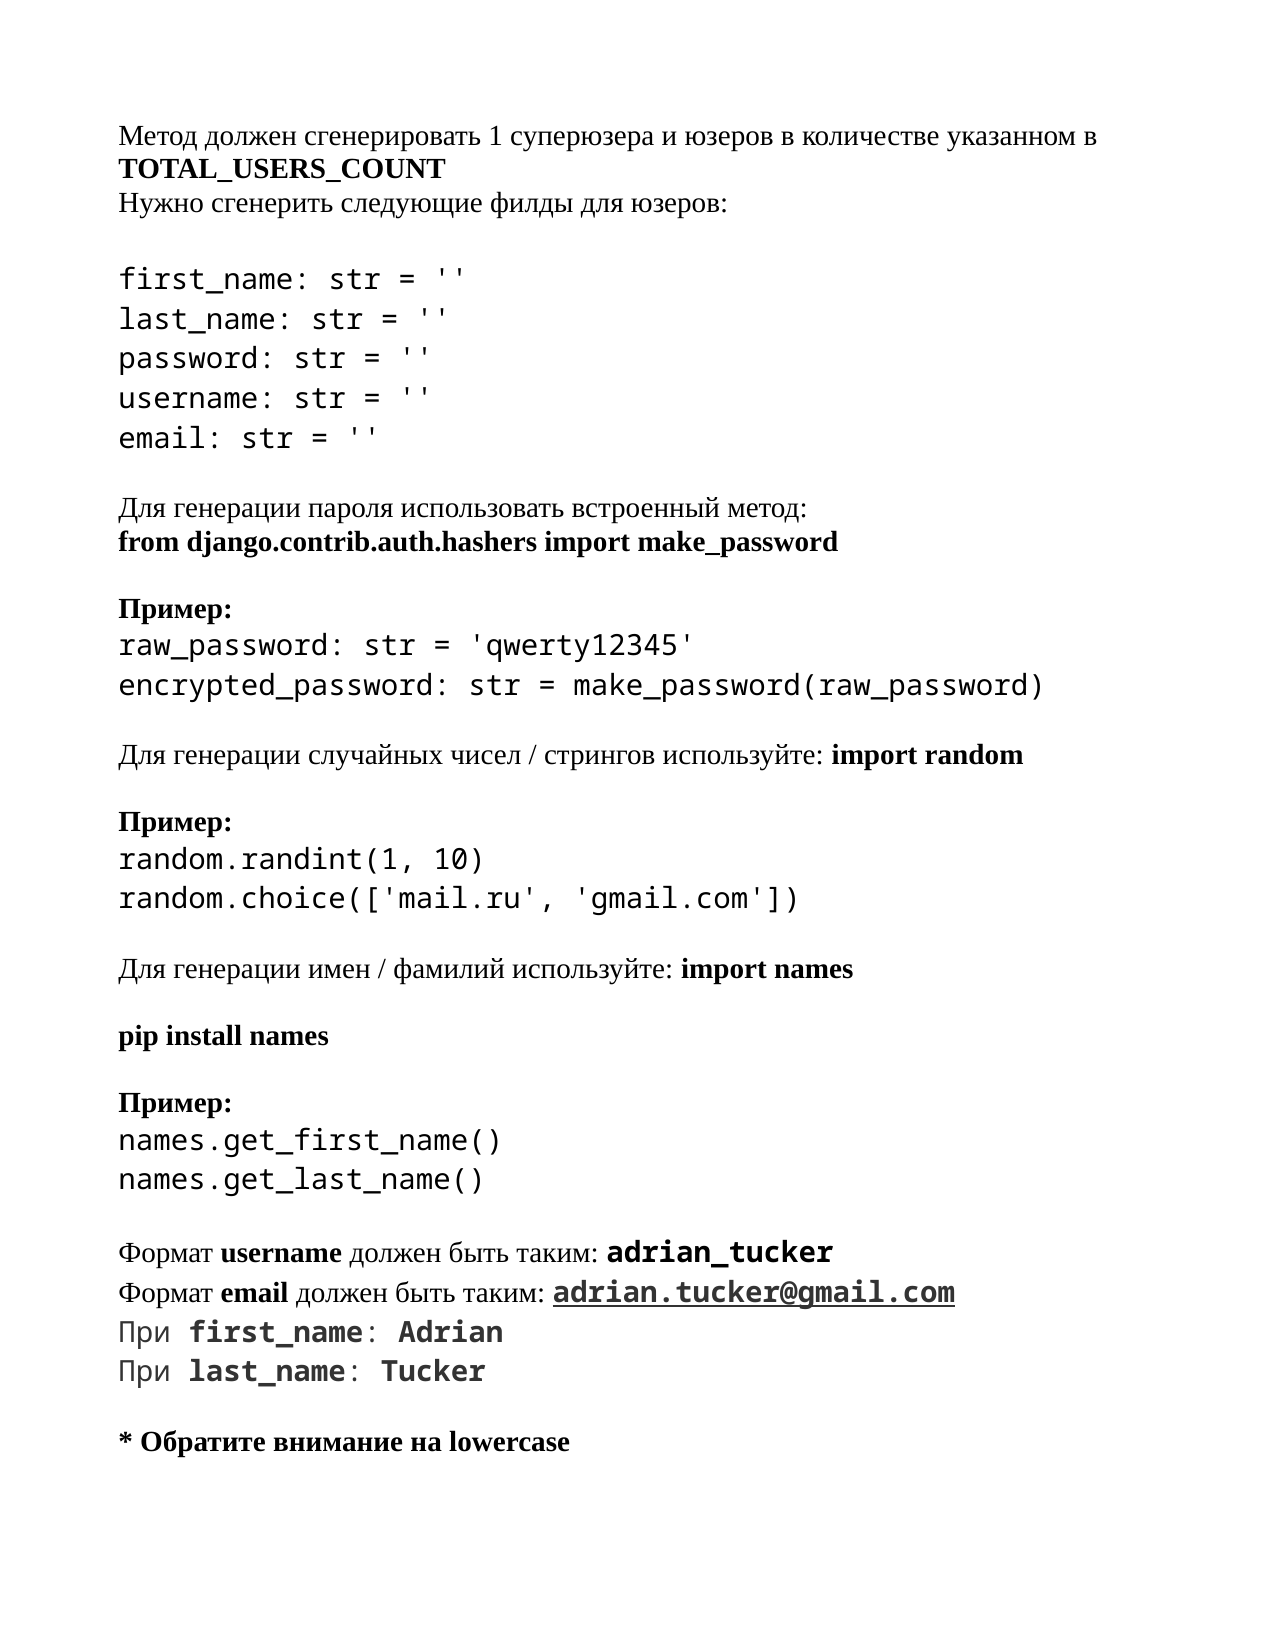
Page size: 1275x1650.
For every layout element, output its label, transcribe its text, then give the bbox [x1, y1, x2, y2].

text Формат username должен быть таким: adrian_tucker [118, 1232, 1157, 1271]
text Формат email должен быть таким: adrian.tucker@gmail.com [118, 1271, 1157, 1311]
text Метод должен сгенерировать 1 суперюзера и юзеров в количестве указанном в TOTAL_USERS_COUNT [118, 118, 1157, 185]
text encrypted_password: str = make_password(raw_password) [118, 664, 1157, 704]
text Нужно сгенерить следующие филды для юзеров: [118, 185, 1157, 219]
text email: str = '' [118, 417, 1157, 457]
text username: str = '' [118, 377, 1157, 417]
text Пример: [118, 1085, 1157, 1119]
text names.get_last_name() [118, 1158, 1157, 1198]
text Для генерации имен / фамилий используйте: import names [118, 951, 1157, 984]
text random.choice(['mail.ru', 'gmail.com']) [118, 878, 1157, 917]
text Пример: [118, 591, 1157, 624]
text random.randint(1, 10) [118, 838, 1157, 878]
text pip install names [118, 1018, 1157, 1052]
text names.get_first_name() [118, 1119, 1157, 1158]
text Для генерации пароля использовать встроенный метод: [118, 490, 1157, 524]
text Пример: [118, 804, 1157, 838]
text password: str = '' [118, 338, 1157, 377]
text last_name: str = '' [118, 298, 1157, 338]
text Для генерации случайных чисел / стрингов используйте: import random [118, 737, 1157, 771]
text first_name: str = '' [118, 258, 1157, 298]
text from django.contrib.auth.hashers import make_password [118, 524, 1157, 557]
text При last_name: Tucker [118, 1351, 1157, 1390]
text * Обратите внимание на lowercase [118, 1424, 1157, 1457]
text При first_name: Adrian [118, 1311, 1157, 1351]
text raw_password: str = 'qwerty12345' [118, 624, 1157, 664]
